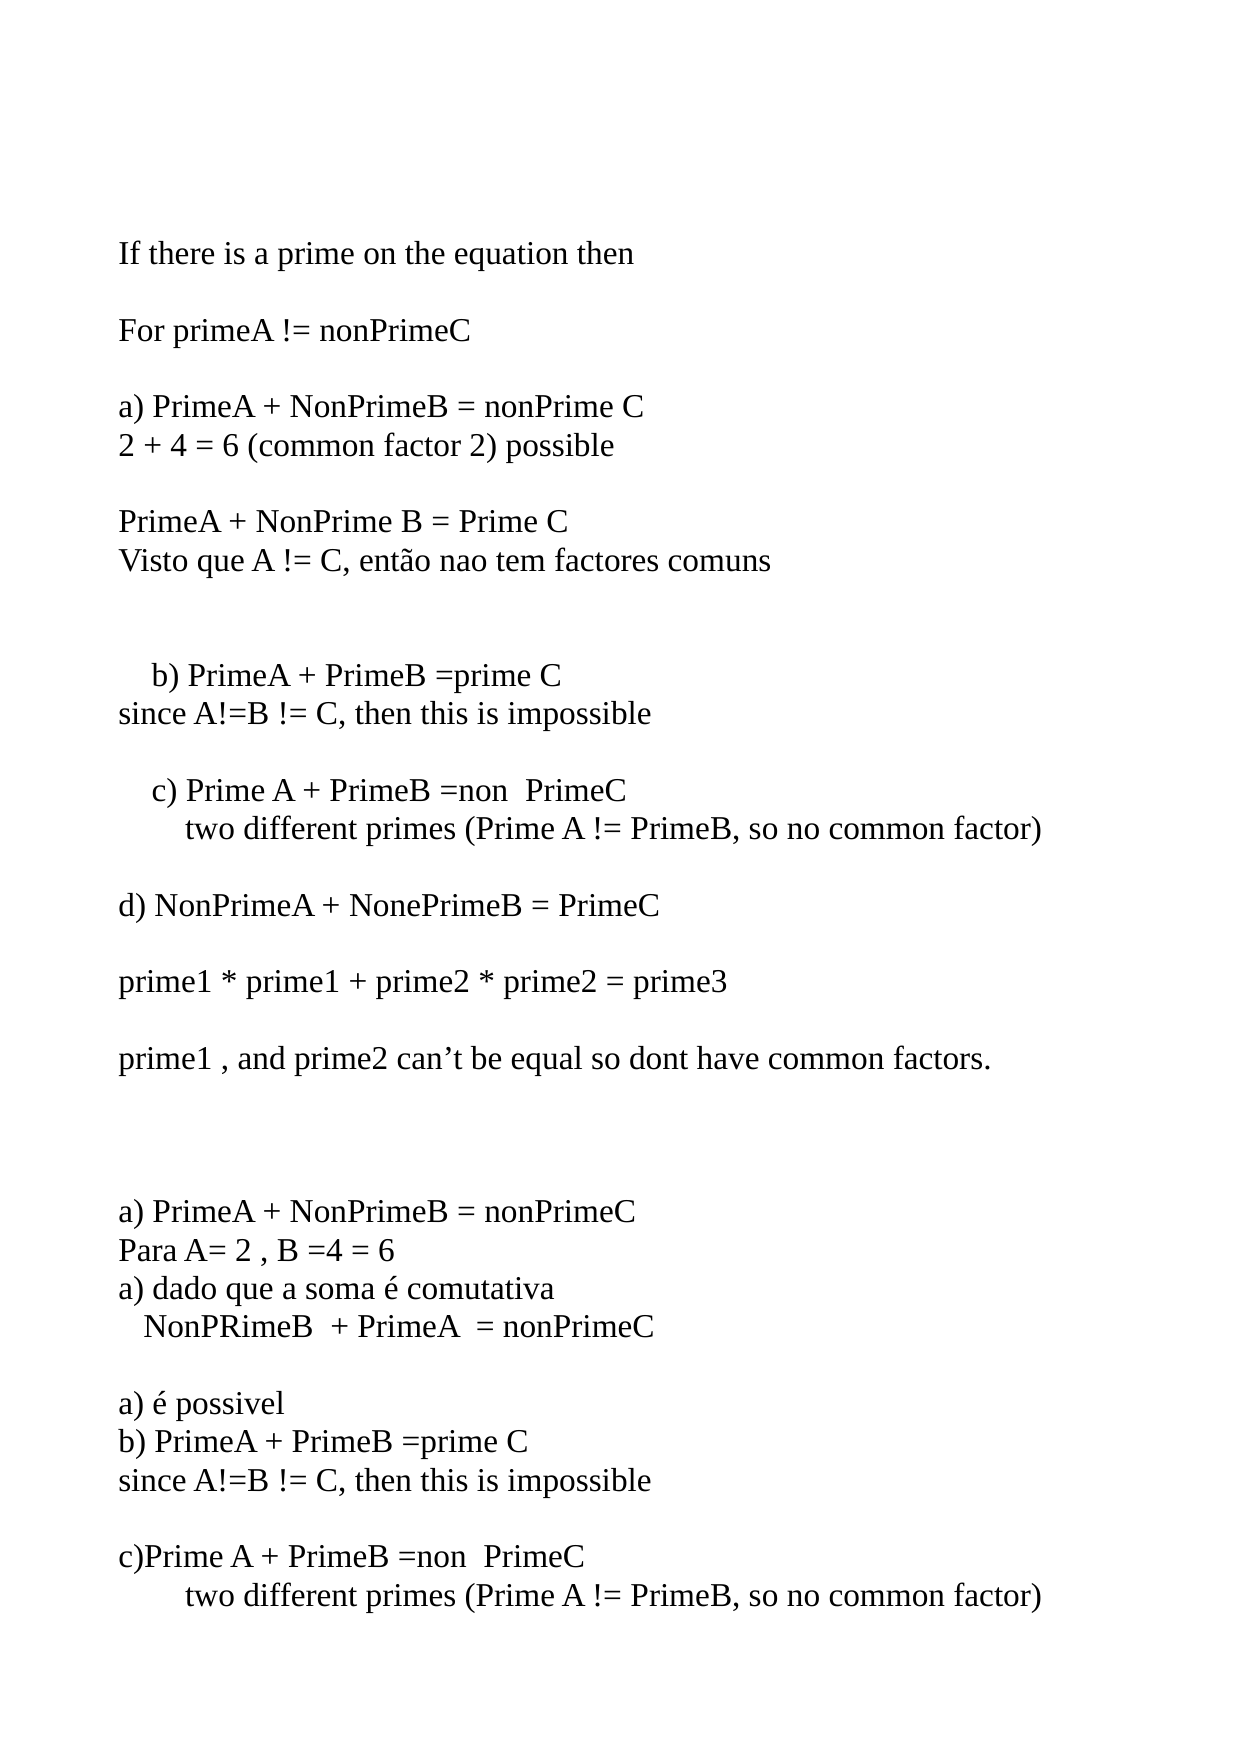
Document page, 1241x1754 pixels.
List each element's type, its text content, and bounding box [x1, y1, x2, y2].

text Visto que A != C, então nao tem factores comuns [118, 540, 1122, 578]
text prime1 , and prime2 can’t be equal so dont have common factors. [118, 1038, 1122, 1076]
text prime1 * prime1 + prime2 * prime2 = prime3 [118, 961, 1122, 1000]
text c)Prime A + PrimeB =non PrimeC [118, 1536, 1122, 1575]
text c) Prime A + PrimeB =non PrimeC [118, 770, 1122, 808]
text b) PrimeA + PrimeB =prime C [118, 655, 1122, 693]
text two different primes (Prime A != PrimeB, so no common factor) [118, 1575, 1122, 1613]
text d) NonPrimeA + NonePrimeB = PrimeC [118, 885, 1122, 923]
text NonPRimeB + PrimeA = nonPrimeC [118, 1306, 1122, 1345]
text since A!=B != C, then this is impossible [118, 1460, 1122, 1498]
text For primeA != nonPrimeC [118, 310, 1122, 348]
text a) é possivel [118, 1383, 1122, 1421]
text since A!=B != C, then this is impossible [118, 693, 1122, 731]
text 2 + 4 = 6 (common factor 2) possible [118, 425, 1122, 463]
text If there is a prime on the equation then [118, 233, 1122, 271]
text a) PrimeA + NonPrimeB = nonPrimeC [118, 1191, 1122, 1230]
text b) PrimeA + PrimeB =prime C [118, 1421, 1122, 1460]
text a) PrimeA + NonPrimeB = nonPrime C [118, 386, 1122, 425]
text PrimeA + NonPrime B = Prime C [118, 501, 1122, 540]
text two different primes (Prime A != PrimeB, so no common factor) [118, 808, 1122, 846]
text a) dado que a soma é comutativa [118, 1268, 1122, 1306]
text Para A= 2 , B =4 = 6 [118, 1230, 1122, 1268]
